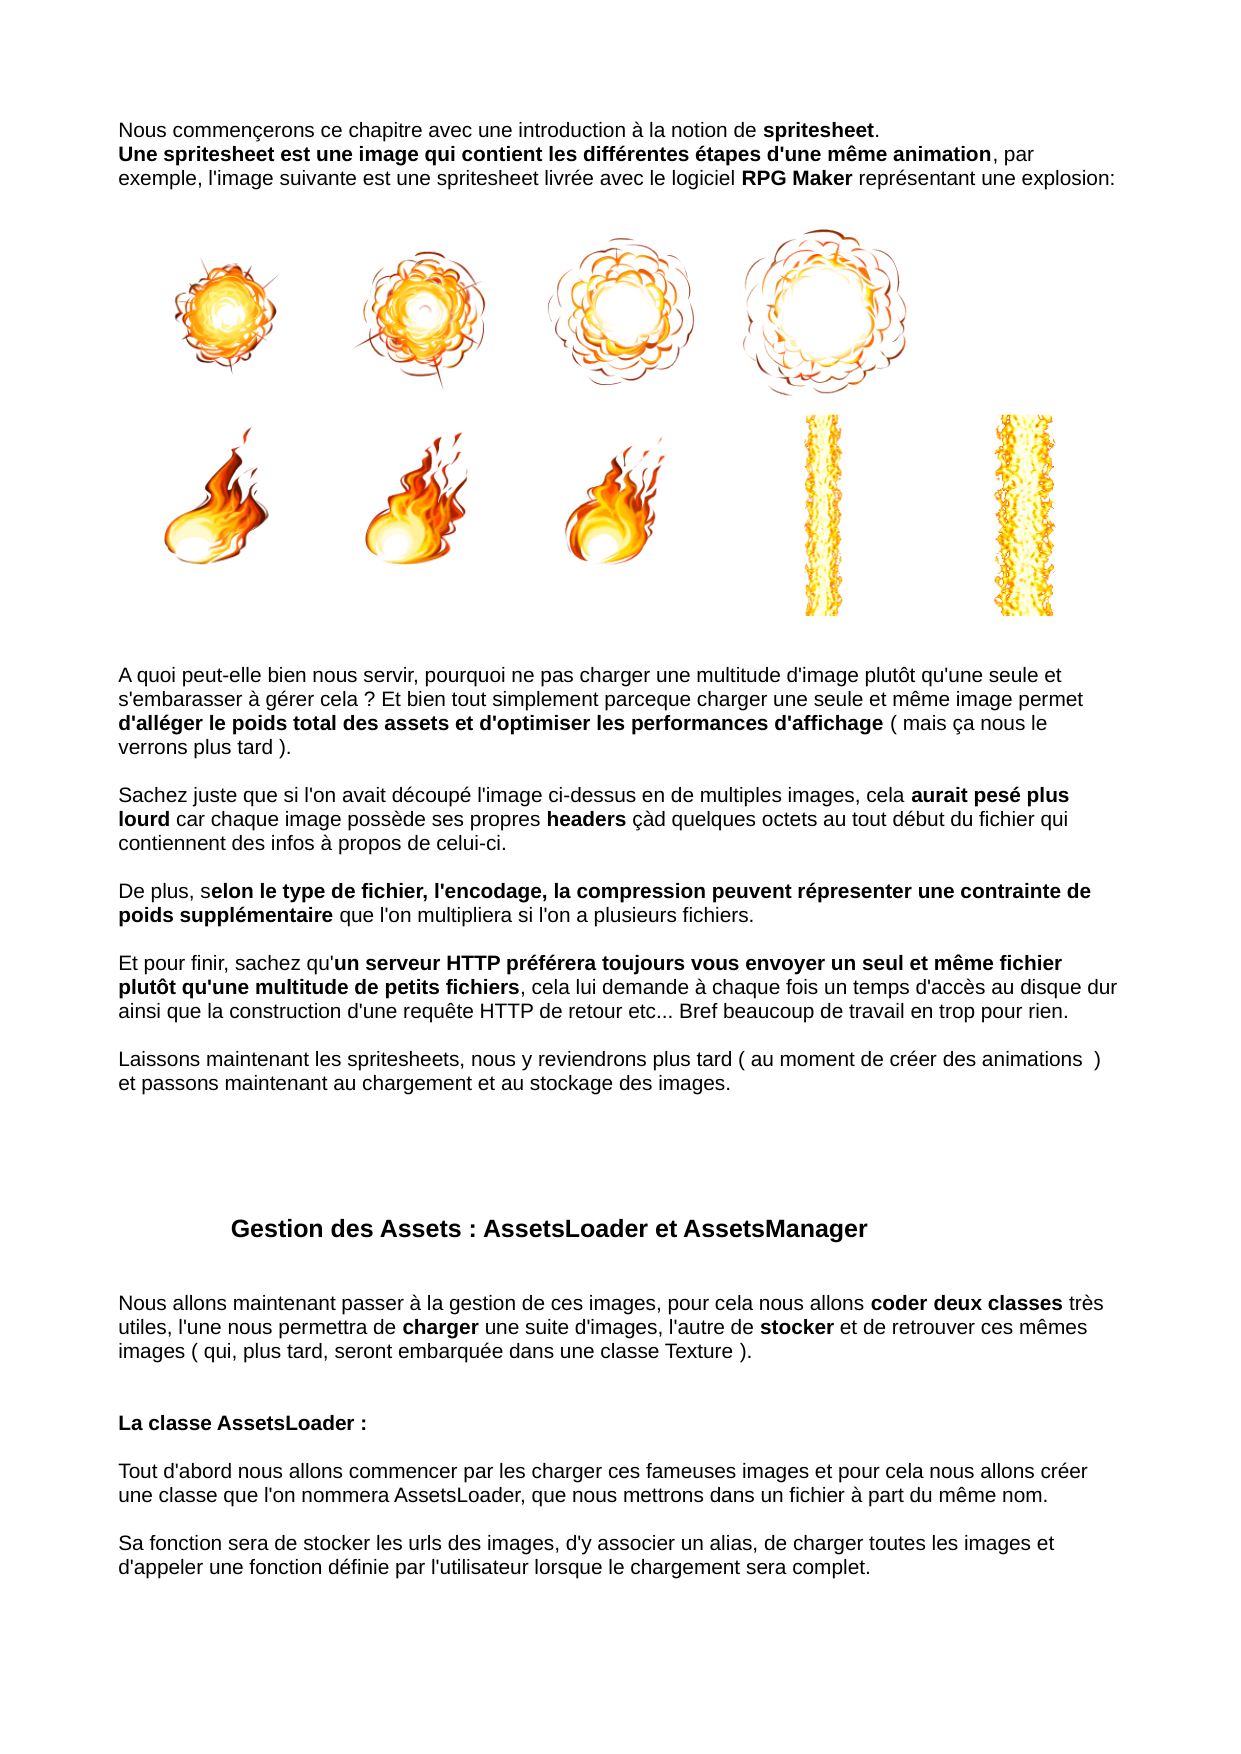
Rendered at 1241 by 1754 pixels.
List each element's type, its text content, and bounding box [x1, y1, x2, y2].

text Sachez juste que si l'on avait découpé l'image ci-dessus en de multiples images, cela aurait pesé plus lourd car chaque image possède ses propres headers çàd quelques octets au tout début du fichier qui contiennent des infos à propos de celui-ci. [118, 783, 1122, 855]
text Et pour finir, sachez qu'un serveur HTTP préférera toujours vous envoyer un seul et même fichier plutôt qu'une multitude de petits fichiers, cela lui demande à chaque fois un temps d'accès au disque dur ainsi que la construction d'une requête HTTP de retour etc... Bref beaucoup de travail en trop pour rien. [118, 951, 1122, 1023]
text Une spritesheet est une image qui contient les différentes étapes d'une même animation, par exemple, l'image suivante est une spritesheet livrée avec le logiciel RPG Maker représentant une explosion: [118, 142, 1122, 190]
list Gestion des Assets : AssetsLoader et AssetsManager [193, 1214, 1122, 1243]
text Laissons maintenant les spritesheets, nous y reviendrons plus tard ( au moment de créer des animations ) et passons maintenant au chargement et au stockage des images. [118, 1047, 1122, 1094]
text Sa fonction sera de stocker les urls des images, d'y associer un alias, de charger toutes les images et d'appeler une fonction définie par l'utilisateur lorsque le chargement sera complet. [118, 1531, 1122, 1578]
text Nous allons maintenant passer à la gestion de ces images, pour cela nous allons coder deux classes très utiles, l'une nous permettra de charger une suite d'images, l'autre de stocker et de retrouver ces mêmes images ( qui, plus tard, seront embarquée dans une classe Texture ). [118, 1291, 1122, 1363]
text A quoi peut-elle bien nous servir, pourquoi ne pas charger une multitude d'image plutôt qu'une seule et s'embarasser à gérer cela ? Et bien tout simplement parceque charger une seule et même image permet d'alléger le poids total des assets et d'optimiser les performances d'affichage ( mais ça nous le verrons plus tard ). [118, 663, 1122, 759]
text La classe AssetsLoader : [118, 1411, 1122, 1435]
picture [118, 213, 1122, 616]
text Nous commençerons ce chapitre avec une introduction à la notion de spritesheet. [118, 118, 1122, 142]
text De plus, selon le type de fichier, l'encodage, la compression peuvent répresenter une contrainte de poids supplémentaire que l'on multipliera si l'on a plusieurs fichiers. [118, 879, 1122, 927]
text Tout d'abord nous allons commencer par les charger ces fameuses images et pour cela nous allons créer une classe que l'on nommera AssetsLoader, que nous mettrons dans un fichier à part du même nom. [118, 1459, 1122, 1507]
